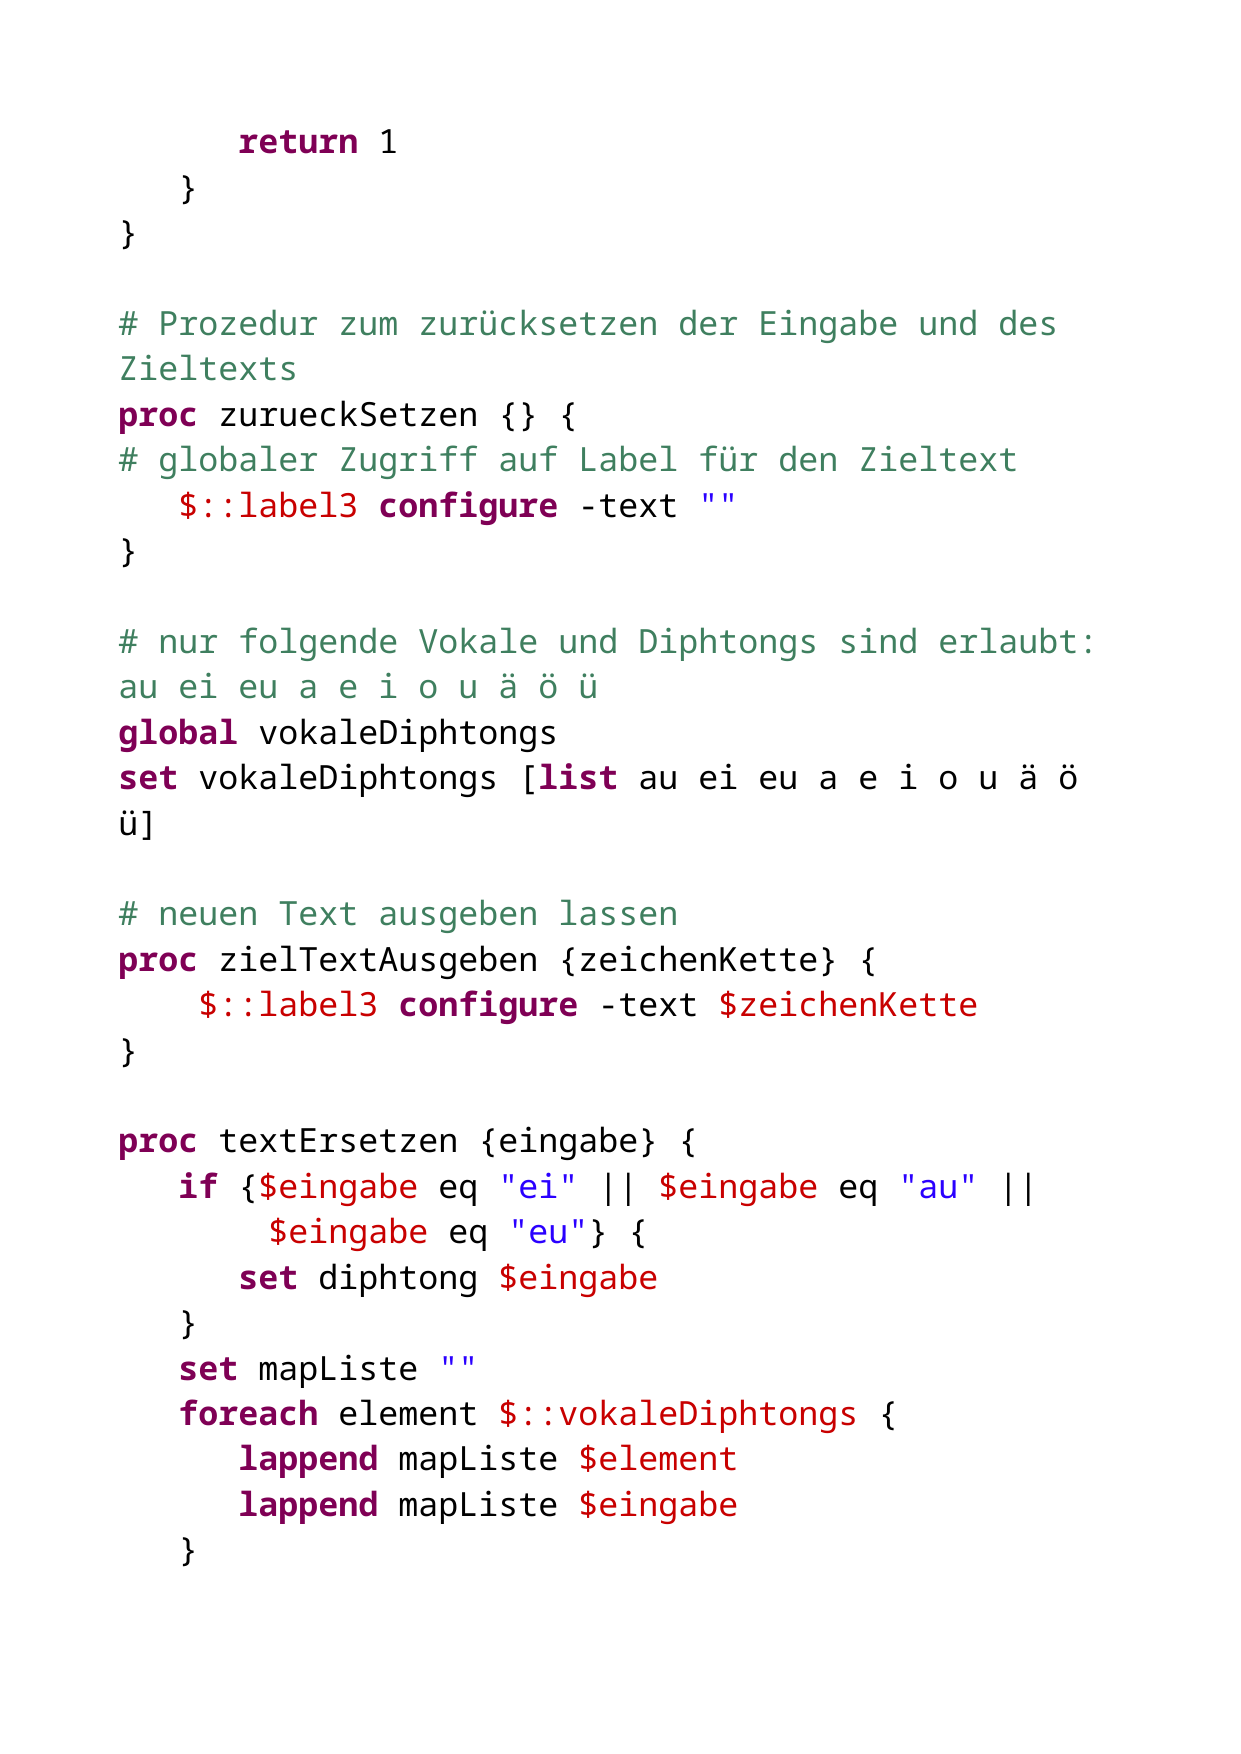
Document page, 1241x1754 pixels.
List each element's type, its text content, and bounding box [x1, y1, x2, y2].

text lappend mapListe $element [118, 1435, 1122, 1481]
text } [118, 527, 1122, 572]
text foreach element $::vokaleDiphtongs { [118, 1390, 1122, 1435]
text set vokaleDiphtongs [list au ei eu a e i o u ä ö ü] [118, 754, 1122, 845]
text # neuen Text ausgeben lassen [118, 890, 1122, 936]
text $::label3 configure -text "" [118, 481, 1122, 527]
text } [118, 1026, 1122, 1072]
text # nur folgende Vokale und Diphtongs sind erlaubt: au ei eu a e i o u ä ö ü [118, 618, 1122, 708]
text global vokaleDiphtongs [118, 708, 1122, 754]
text } [118, 1526, 1122, 1571]
text if {$eingabe eq "ei" || $eingabe eq "au" || $eingabe eq "eu"} { [118, 1163, 1122, 1253]
text proc textErsetzen {eingabe} { [118, 1117, 1122, 1163]
text lappend mapListe $eingabe [118, 1481, 1122, 1526]
text # globaler Zugriff auf Label für den Zieltext [118, 436, 1122, 481]
text } [118, 1299, 1122, 1344]
text return 1 [118, 118, 1122, 163]
text # Prozedur zum zurücksetzen der Eingabe und des Zieltexts [118, 300, 1122, 391]
text } [118, 163, 1122, 209]
text set diphtong $eingabe [118, 1253, 1122, 1299]
text set mapListe "" [118, 1344, 1122, 1390]
text } [118, 209, 1122, 254]
text proc zurueckSetzen {} { [118, 391, 1122, 436]
text proc zielTextAusgeben {zeichenKette} { [118, 936, 1122, 981]
text $::label3 configure -text $zeichenKette [118, 981, 1122, 1026]
